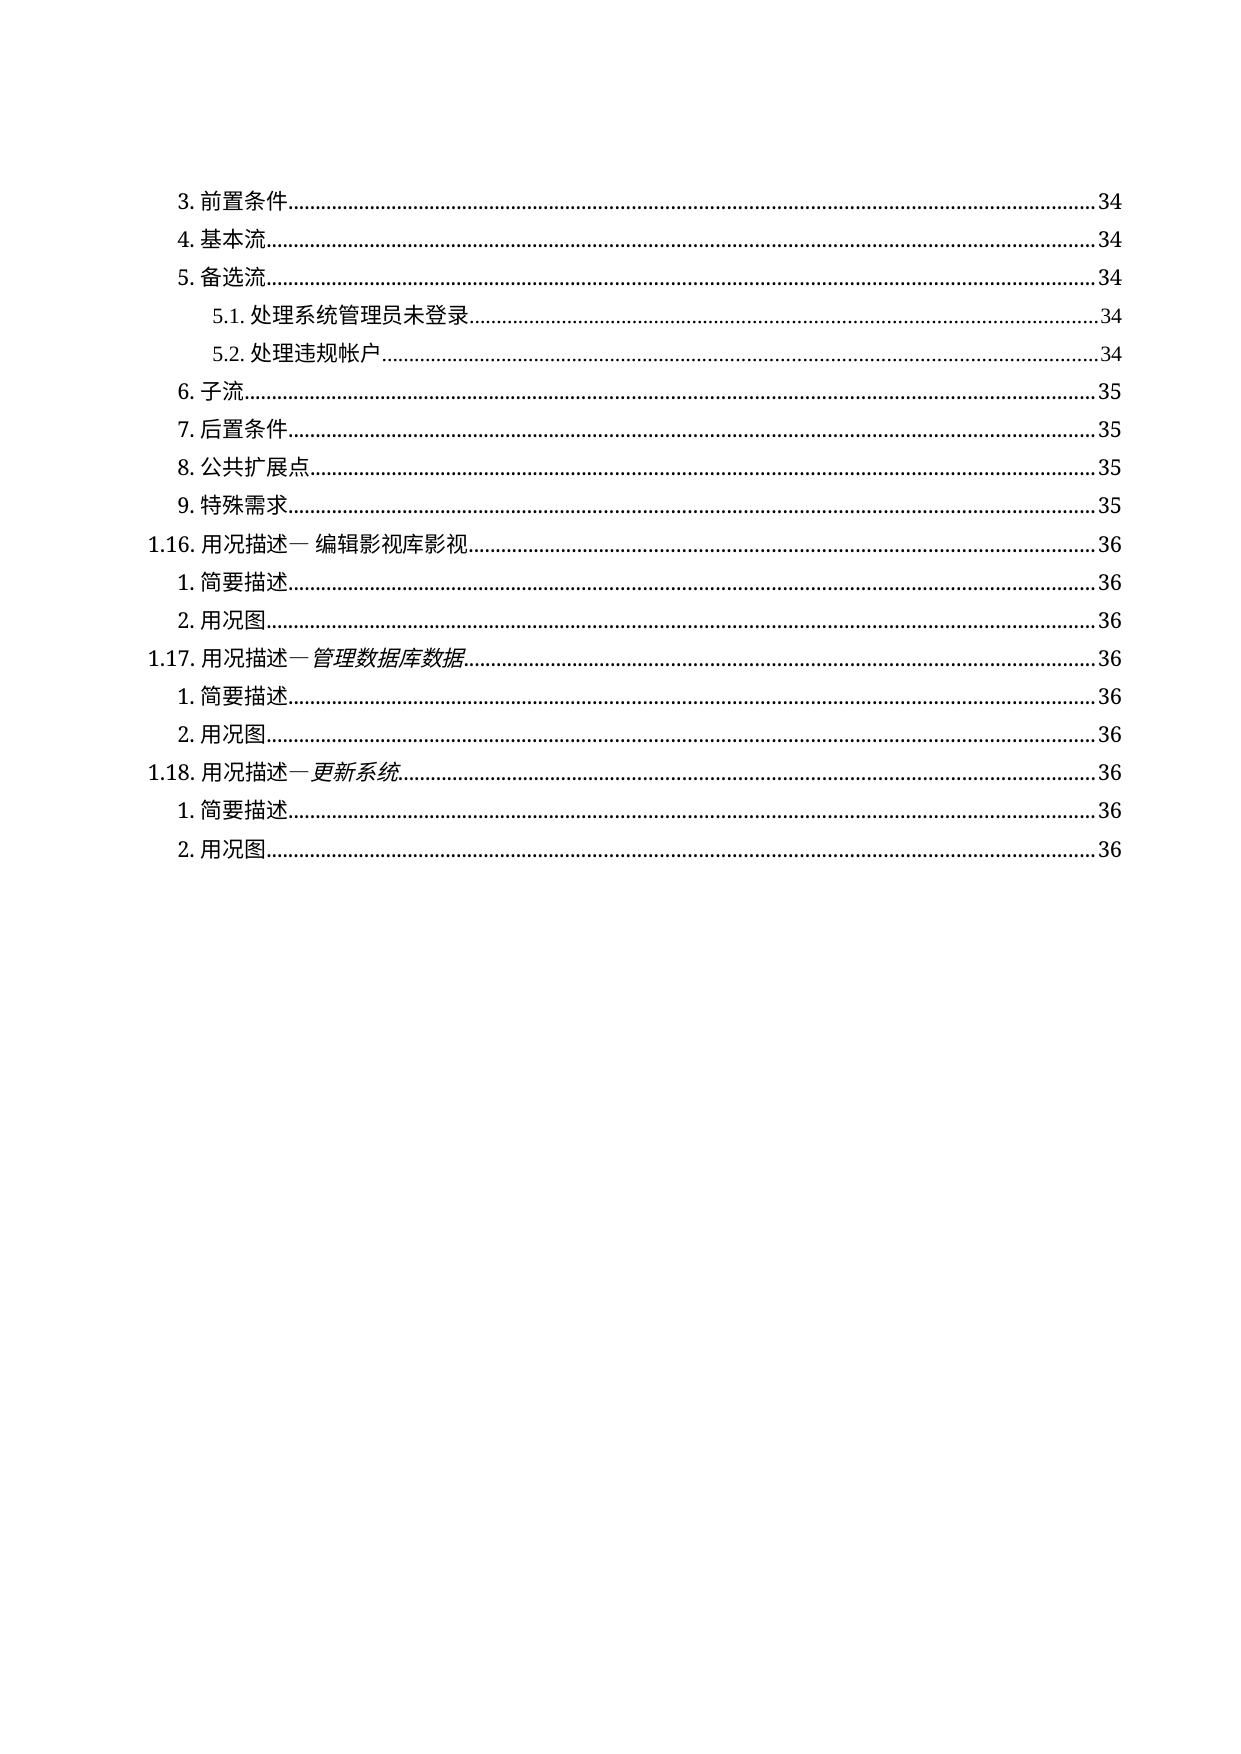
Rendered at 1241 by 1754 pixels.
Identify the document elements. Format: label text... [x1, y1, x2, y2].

text 5. 备选流 34 [177, 260, 1122, 292]
text 1.16. 用况描述— 编辑影视库影视 36 [148, 527, 1122, 558]
text 9. 特殊需求 35 [177, 488, 1122, 520]
text 1.17. 用况描述—管理数据库数据 36 [148, 641, 1122, 673]
text 7. 后置条件 35 [177, 412, 1122, 444]
text 2. 用况图 36 [177, 603, 1122, 634]
text 1.18. 用况描述—更新系统 36 [148, 755, 1122, 787]
text 2. 用况图 36 [177, 832, 1122, 863]
text 4. 基本流 34 [177, 222, 1122, 254]
text 1. 简要描述 36 [177, 679, 1122, 711]
text 6. 子流 35 [177, 374, 1122, 406]
text 3. 前置条件 34 [177, 184, 1122, 216]
text 1. 简要描述 36 [177, 565, 1122, 596]
text 5.1. 处理系统管理员未登录 34 [207, 298, 1122, 330]
text 8. 公共扩展点 35 [177, 450, 1122, 482]
text 2. 用况图 36 [177, 717, 1122, 749]
text 1. 简要描述 36 [177, 793, 1122, 825]
text 5.2. 处理违规帐户 34 [207, 336, 1122, 368]
